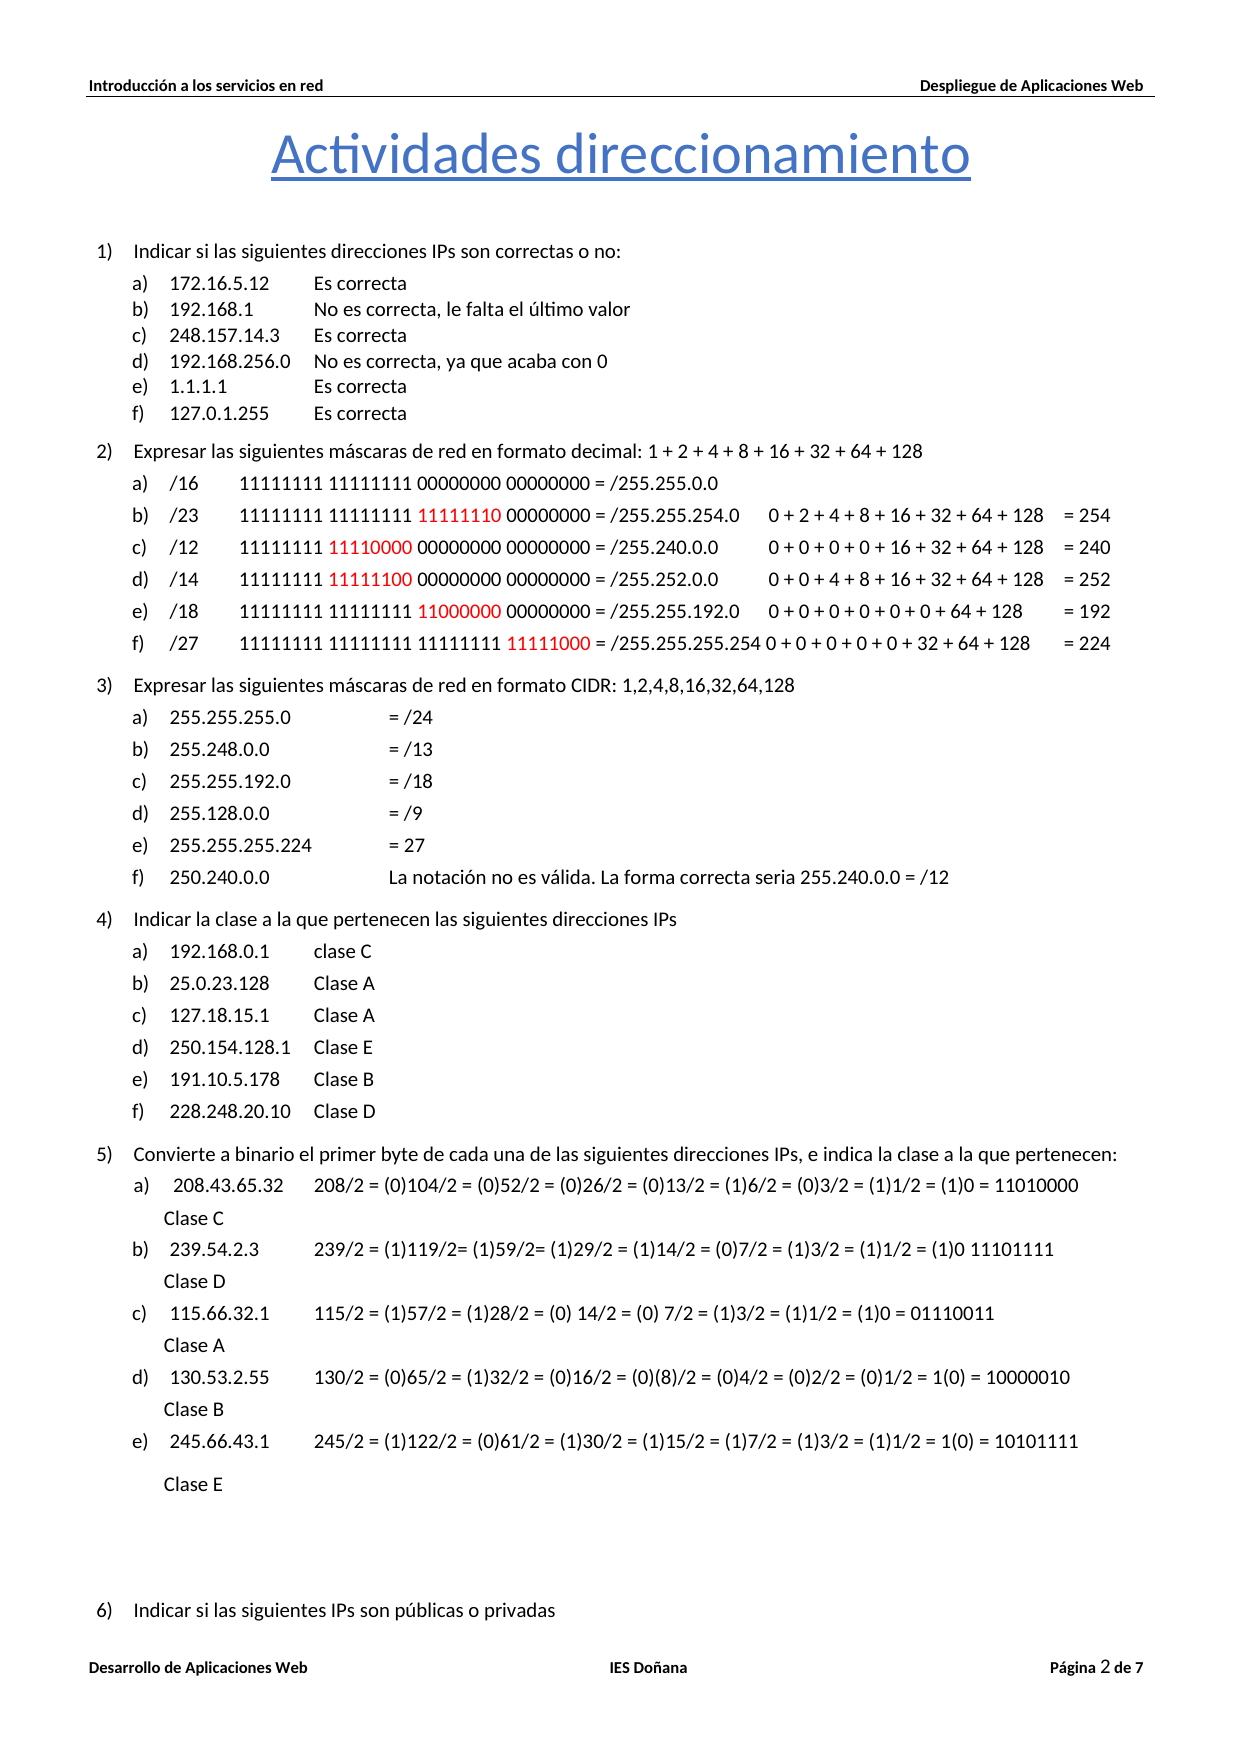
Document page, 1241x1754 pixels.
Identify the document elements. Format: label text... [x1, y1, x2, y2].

list 192.168.1 No es correcta, le falta el último valor [132, 296, 1147, 322]
list /16 11111111 11111111 00000000 00000000 = /255.255.0.0 [132, 470, 1147, 496]
list Indicar si las siguientes direcciones IPs son correctas o no: [96, 238, 1147, 264]
list Indicar si las siguientes IPs son públicas o privadas [96, 1598, 1147, 1623]
text Actividades direccionamiento [94, 117, 1147, 188]
text Clase A [89, 1333, 1147, 1358]
list 1.1.1.1 Es correcta [132, 374, 1147, 399]
list 228.248.20.10 Clase D [132, 1098, 1147, 1124]
list /23 11111111 11111111 11111110 00000000 = /255.255.254.0 0 + 2 + 4 + 8 + 16 + 32 + 64 + 128 = 254 [132, 502, 1147, 528]
list 115.66.32.1 115/2 = (1)57/2 = (1)28/2 = (0) 14/2 = (0) 7/2 = (1)3/2 = (1)1/2 = (1)0 = 01110011 [132, 1301, 1147, 1326]
list 250.240.0.0 La notación no es válida. La forma correcta seria 255.240.0.0 = /12 [132, 864, 1147, 890]
list /18 11111111 11111111 11000000 00000000 = /255.255.192.0 0 + 0 + 0 + 0 + 0 + 0 + 64 + 128 = 192 [132, 598, 1147, 623]
list 127.0.1.255 Es correcta [132, 400, 1147, 425]
text a) 208.43.65.32 208/2 = (0)104/2 = (0)52/2 = (0)26/2 = (0)13/2 = (1)6/2 = (0)3/2 = (1)1/2 = (1)0 = 11010000 [133, 1173, 1147, 1198]
list /12 11111111 11110000 00000000 00000000 = /255.240.0.0 0 + 0 + 0 + 0 + 16 + 32 + 64 + 128 = 240 [132, 534, 1147, 559]
list 248.157.14.3 Es correcta [132, 322, 1147, 348]
list 255.128.0.0 = /9 [132, 800, 1147, 826]
list /14 11111111 11111100 00000000 00000000 = /255.252.0.0 0 + 0 + 4 + 8 + 16 + 32 + 64 + 128 = 252 [132, 566, 1147, 592]
text Clase D [89, 1269, 1147, 1294]
list Expresar las siguientes máscaras de red en formato decimal: 1 + 2 + 4 + 8 + 16 + 32 + 64 + 128 [96, 438, 1147, 464]
list 127.18.15.1 Clase A [132, 1002, 1147, 1028]
list 172.16.5.12 Es correcta [132, 271, 1147, 296]
list 255.255.255.224 = 27 [132, 832, 1147, 858]
list Expresar las siguientes máscaras de red en formato CIDR: 1,2,4,8,16,32,64,128 [96, 672, 1147, 698]
text Clase C [133, 1205, 1147, 1230]
list 239.54.2.3 239/2 = (1)119/2= (1)59/2= (1)29/2 = (1)14/2 = (0)7/2 = (1)3/2 = (1)1/2 = (1)0 11101111 [132, 1237, 1147, 1262]
list 255.255.192.0 = /18 [132, 768, 1147, 794]
list /27 11111111 11111111 11111111 11111000 = /255.255.255.254 0 + 0 + 0 + 0 + 0 + 32 + 64 + 128 = 224 [132, 630, 1147, 656]
list Convierte a binario el primer byte de cada una de las siguientes direcciones IPs, e indica la clase a la que pertenecen: [96, 1141, 1147, 1166]
list 255.255.255.0 = /24 [132, 704, 1147, 730]
list Indicar la clase a la que pertenecen las siguientes direcciones IPs [96, 907, 1147, 932]
list 25.0.23.128 Clase A [132, 971, 1147, 996]
text Clase E [89, 1471, 1147, 1496]
list 255.248.0.0 = /13 [132, 736, 1147, 762]
list 192.168.0.1 clase C [132, 938, 1147, 964]
list 192.168.256.0 No es correcta, ya que acaba con 0 [132, 348, 1147, 373]
list 191.10.5.178 Clase B [132, 1066, 1147, 1092]
text Clase B [89, 1397, 1147, 1422]
list 250.154.128.1 Clase E [132, 1034, 1147, 1060]
list 130.53.2.55 130/2 = (0)65/2 = (1)32/2 = (0)16/2 = (0)(8)/2 = (0)4/2 = (0)2/2 = (0)1/2 = 1(0) = 10000010 [132, 1364, 1147, 1390]
list 245.66.43.1 245/2 = (1)122/2 = (0)61/2 = (1)30/2 = (1)15/2 = (1)7/2 = (1)3/2 = (1)1/2 = 1(0) = 10101111 [132, 1428, 1147, 1454]
